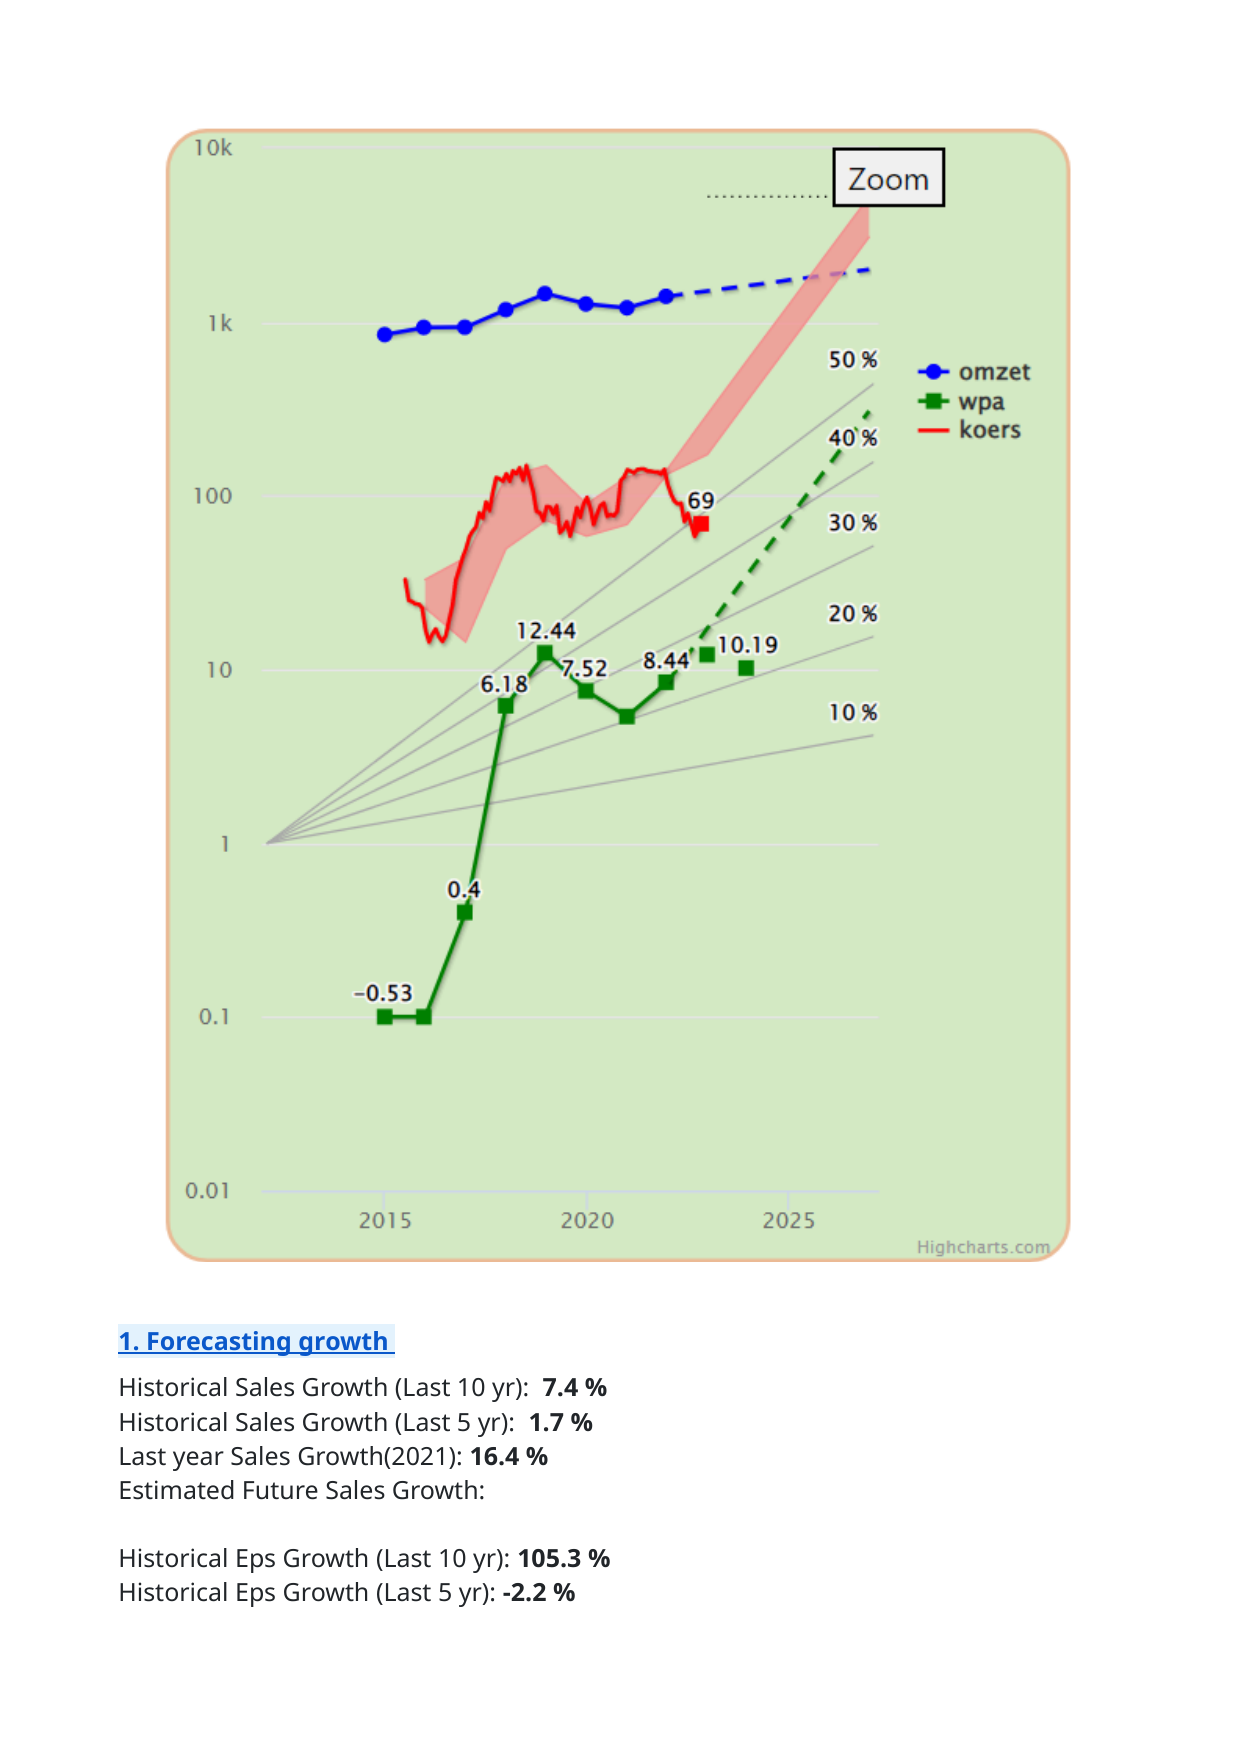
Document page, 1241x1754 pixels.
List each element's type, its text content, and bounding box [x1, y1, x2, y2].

text Historical Sales Growth (Last 10 yr): 7.4 % Historical Sales Growth (Last 5 yr): 1.7 % Last year Sales Growth(2021): 16.4 % Estimated Future Sales Growth: Historical Eps Growth (Last 10 yr): 105.3 % Historical Eps Growth (Last 5 yr): -2.2 % [118, 1370, 1122, 1608]
subtitle 1. Forecasting growth [118, 1323, 1122, 1358]
